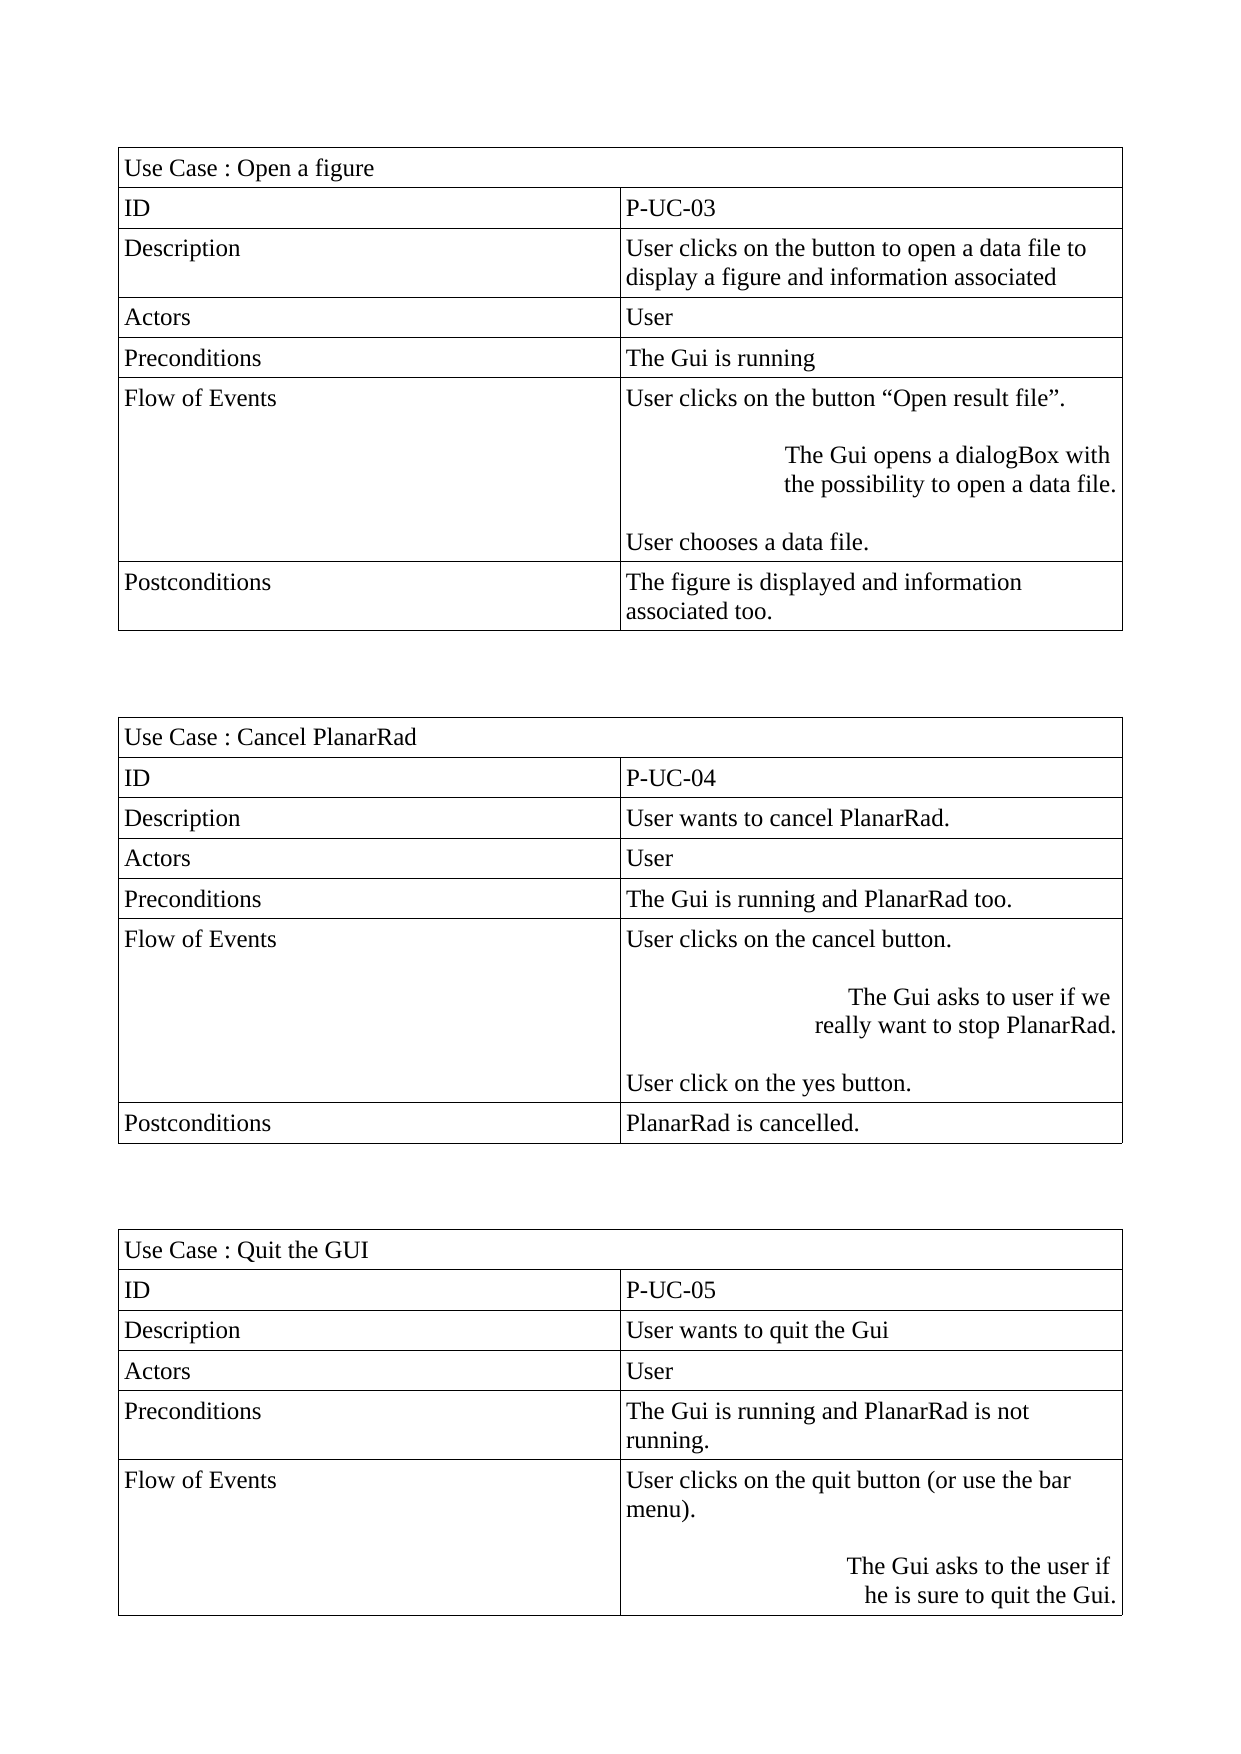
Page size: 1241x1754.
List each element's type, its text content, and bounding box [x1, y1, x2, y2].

table_cell User [621, 1351, 1122, 1390]
table_cell User [621, 298, 1122, 337]
table_cell Actors [119, 839, 620, 878]
table_header Use Case : Quit the GUI [119, 1230, 1122, 1269]
table_cell Preconditions [119, 338, 620, 377]
table_cell Postconditions [119, 1103, 620, 1143]
table_cell Description [119, 1311, 620, 1350]
table_cell User clicks on the cancel button. The Gui asks to user if we really want to stop PlanarRad. User click on the yes button. [621, 919, 1122, 1102]
table_cell ID [119, 758, 620, 797]
table_cell PlanarRad is cancelled. [621, 1103, 1122, 1143]
table_cell User clicks on the quit button (or use the bar menu). The Gui asks to the user if he is sure to quit the Gui. [621, 1460, 1122, 1614]
table_cell The Gui is running [621, 338, 1122, 377]
table_cell Actors [119, 298, 620, 337]
table_cell Flow of Events [119, 919, 620, 1102]
table_cell User wants to cancel PlanarRad. [621, 798, 1122, 838]
table_cell P-UC-04 [621, 758, 1122, 797]
table_cell ID [119, 188, 620, 227]
table_cell User wants to quit the Gui [621, 1311, 1122, 1350]
table_cell Preconditions [119, 1391, 620, 1459]
table_cell User [621, 839, 1122, 878]
table_cell The Gui is running and PlanarRad too. [621, 879, 1122, 918]
table_cell The Gui is running and PlanarRad is not running. [621, 1391, 1122, 1459]
table_header Use Case : Open a figure [119, 148, 1122, 187]
table_cell Description [119, 229, 620, 297]
table_cell P-UC-03 [621, 188, 1122, 227]
table_cell Description [119, 798, 620, 838]
table_cell User clicks on the button “Open result file”. The Gui opens a dialogBox with the possibility to open a data file. User chooses a data file. [621, 378, 1122, 561]
table_cell The figure is displayed and information associated too. [621, 562, 1122, 630]
table_cell Actors [119, 1351, 620, 1390]
table_cell Postconditions [119, 562, 620, 630]
table_cell Flow of Events [119, 378, 620, 561]
table_cell ID [119, 1270, 620, 1309]
table_cell Flow of Events [119, 1460, 620, 1614]
table_cell User clicks on the button to open a data file to display a figure and information associated [621, 229, 1122, 297]
table_cell Preconditions [119, 879, 620, 918]
table_header Use Case : Cancel PlanarRad [119, 718, 1122, 757]
table_cell P-UC-05 [621, 1270, 1122, 1309]
